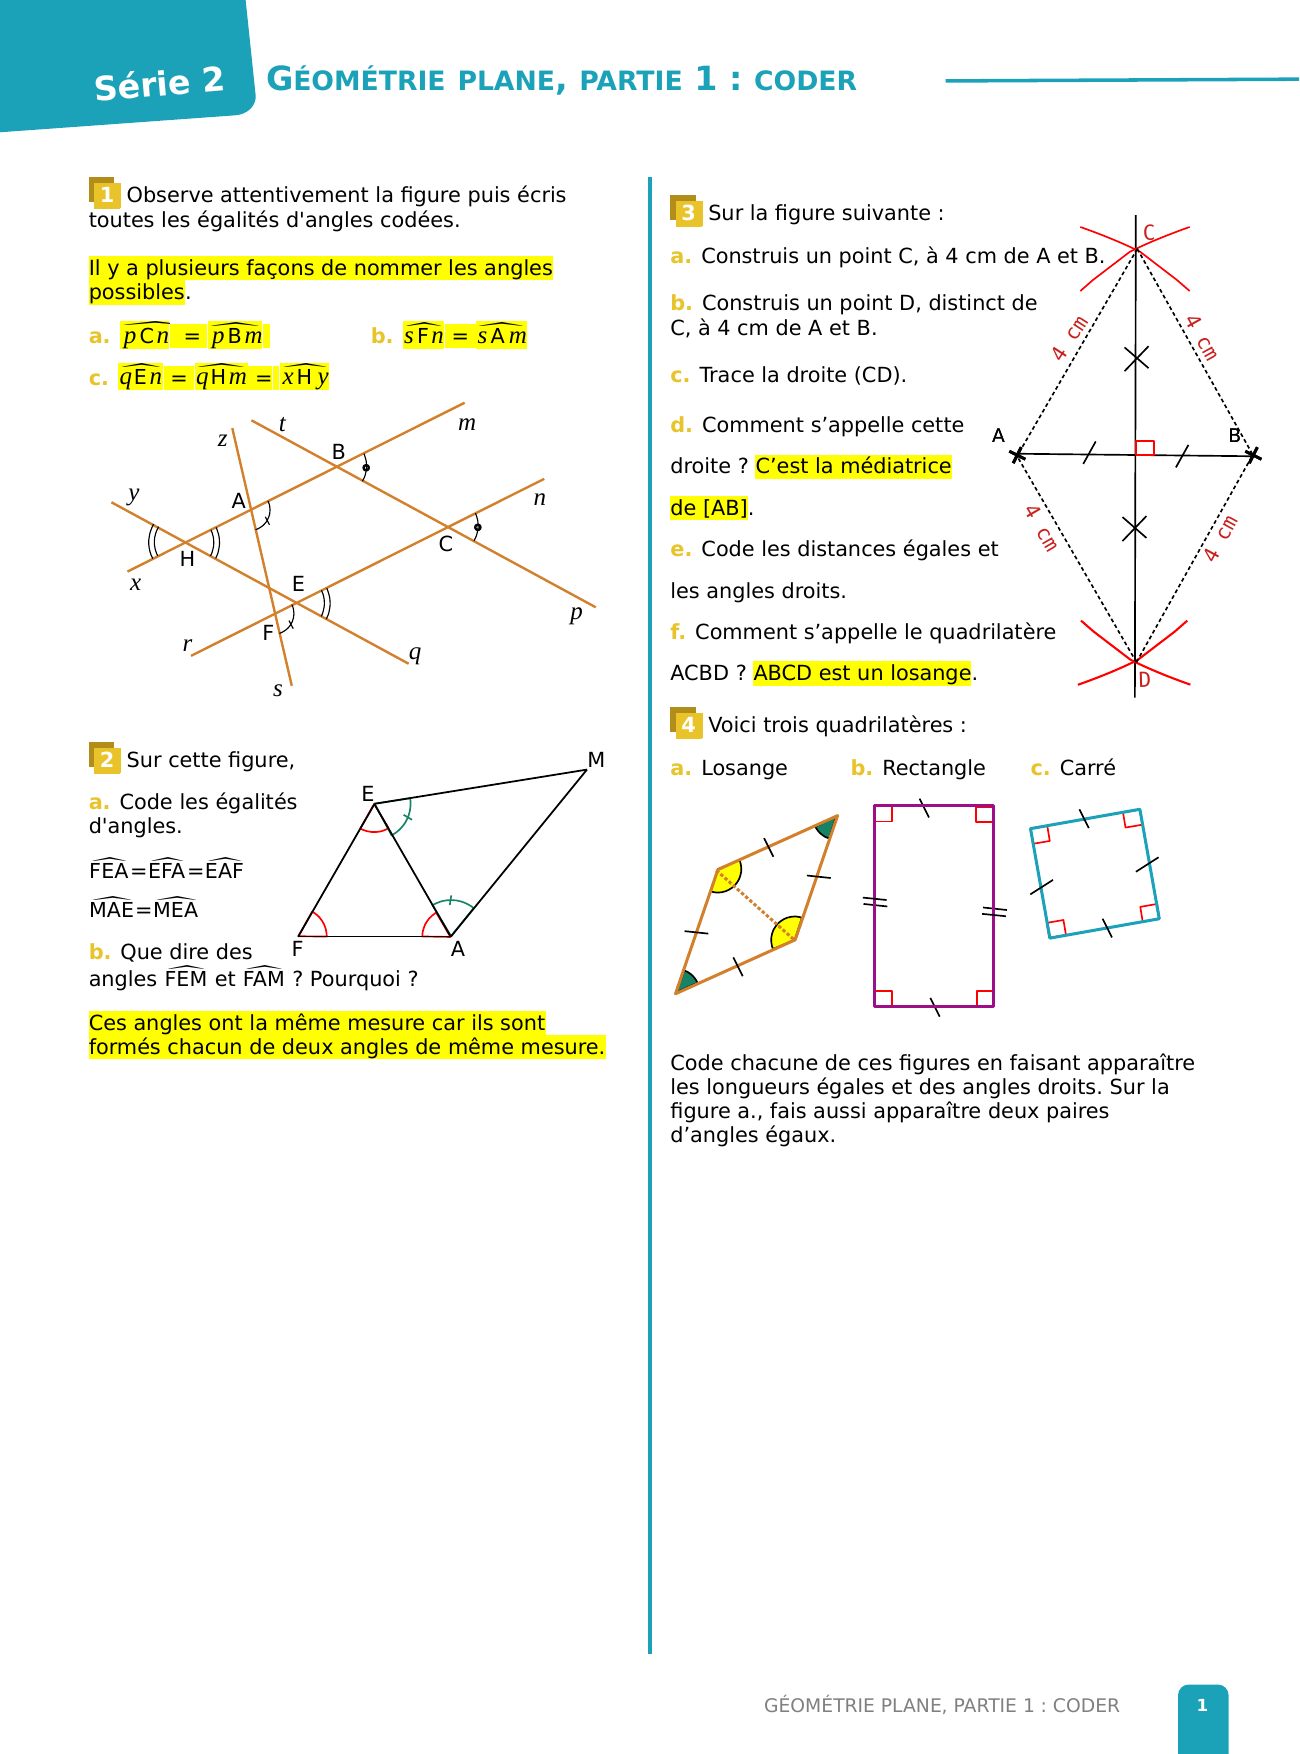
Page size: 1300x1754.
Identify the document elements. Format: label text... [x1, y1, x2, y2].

subtitle = [88, 896, 319, 923]
list Que dire des angles et ? Pourquoi ? [88, 940, 629, 993]
subtitle [407, 857, 513, 884]
list [1139, 244, 1211, 268]
list [1137, 456, 1211, 524]
list Trace la droite (CD). [670, 363, 1134, 388]
subtitle [330, 857, 418, 884]
list Losange [670, 756, 850, 780]
list = = [88, 352, 629, 393]
list = [88, 311, 347, 352]
list = [371, 311, 629, 352]
list Construis un point D, distinct de C, à 4 cm de A et B. [1137, 291, 1211, 340]
list Comment s’appelle le quadrilatère ACBD ? ABCD est un losange. [1136, 606, 1211, 689]
subtitle [464, 896, 623, 923]
subtitle [452, 896, 482, 906]
list Comment s’appelle le quadrilatère ACBD ? ABCD est un losange. [670, 606, 1134, 689]
subtitle Voici trois quadrilatères : [696, 707, 1211, 738]
list [1137, 363, 1211, 388]
subtitle Sur cette figure, [114, 742, 629, 773]
subtitle [315, 896, 434, 923]
subtitle [496, 857, 623, 884]
list Code les distances égales et les angles droits. [1136, 524, 1211, 606]
list Rectangle [850, 756, 1030, 780]
list [533, 790, 629, 839]
list Carré [1030, 756, 1211, 780]
subtitle [428, 915, 440, 923]
subtitle Ces angles ont la même mesure car ils sont formés chacun de deux angles de même mesure. [546, 1011, 623, 1059]
list [1137, 399, 1211, 454]
subtitle [308, 914, 321, 923]
list Construis un point D, distinct de C, à 4 cm de A et B. [670, 291, 1134, 340]
subtitle Il y a plusieurs façons de nommer les angles possibles. [185, 256, 629, 305]
subtitle == [88, 857, 342, 884]
subtitle Code chacune de ces figures en faisant apparaître les longueurs égales et des angles droits. Sur la figure a., fais aussi apparaître deux paires d’angles égaux. [670, 1051, 1205, 1148]
subtitle [429, 896, 450, 903]
list [394, 790, 568, 839]
list Comment s’appelle cette droite ? C’est la médiatrice de [AB]. [670, 399, 1134, 524]
subtitle [435, 901, 471, 923]
list Construis un point C, à 4 cm de A et B. [670, 244, 1131, 268]
subtitle Observe attentivement la figure puis écris toutes les égalités d'angles codées. [88, 177, 629, 232]
list Code les distances égales et les angles droits. [670, 524, 1134, 606]
subtitle Sur la figure suivante : [696, 195, 1211, 226]
list Code les égalités d'angles. [88, 790, 448, 839]
